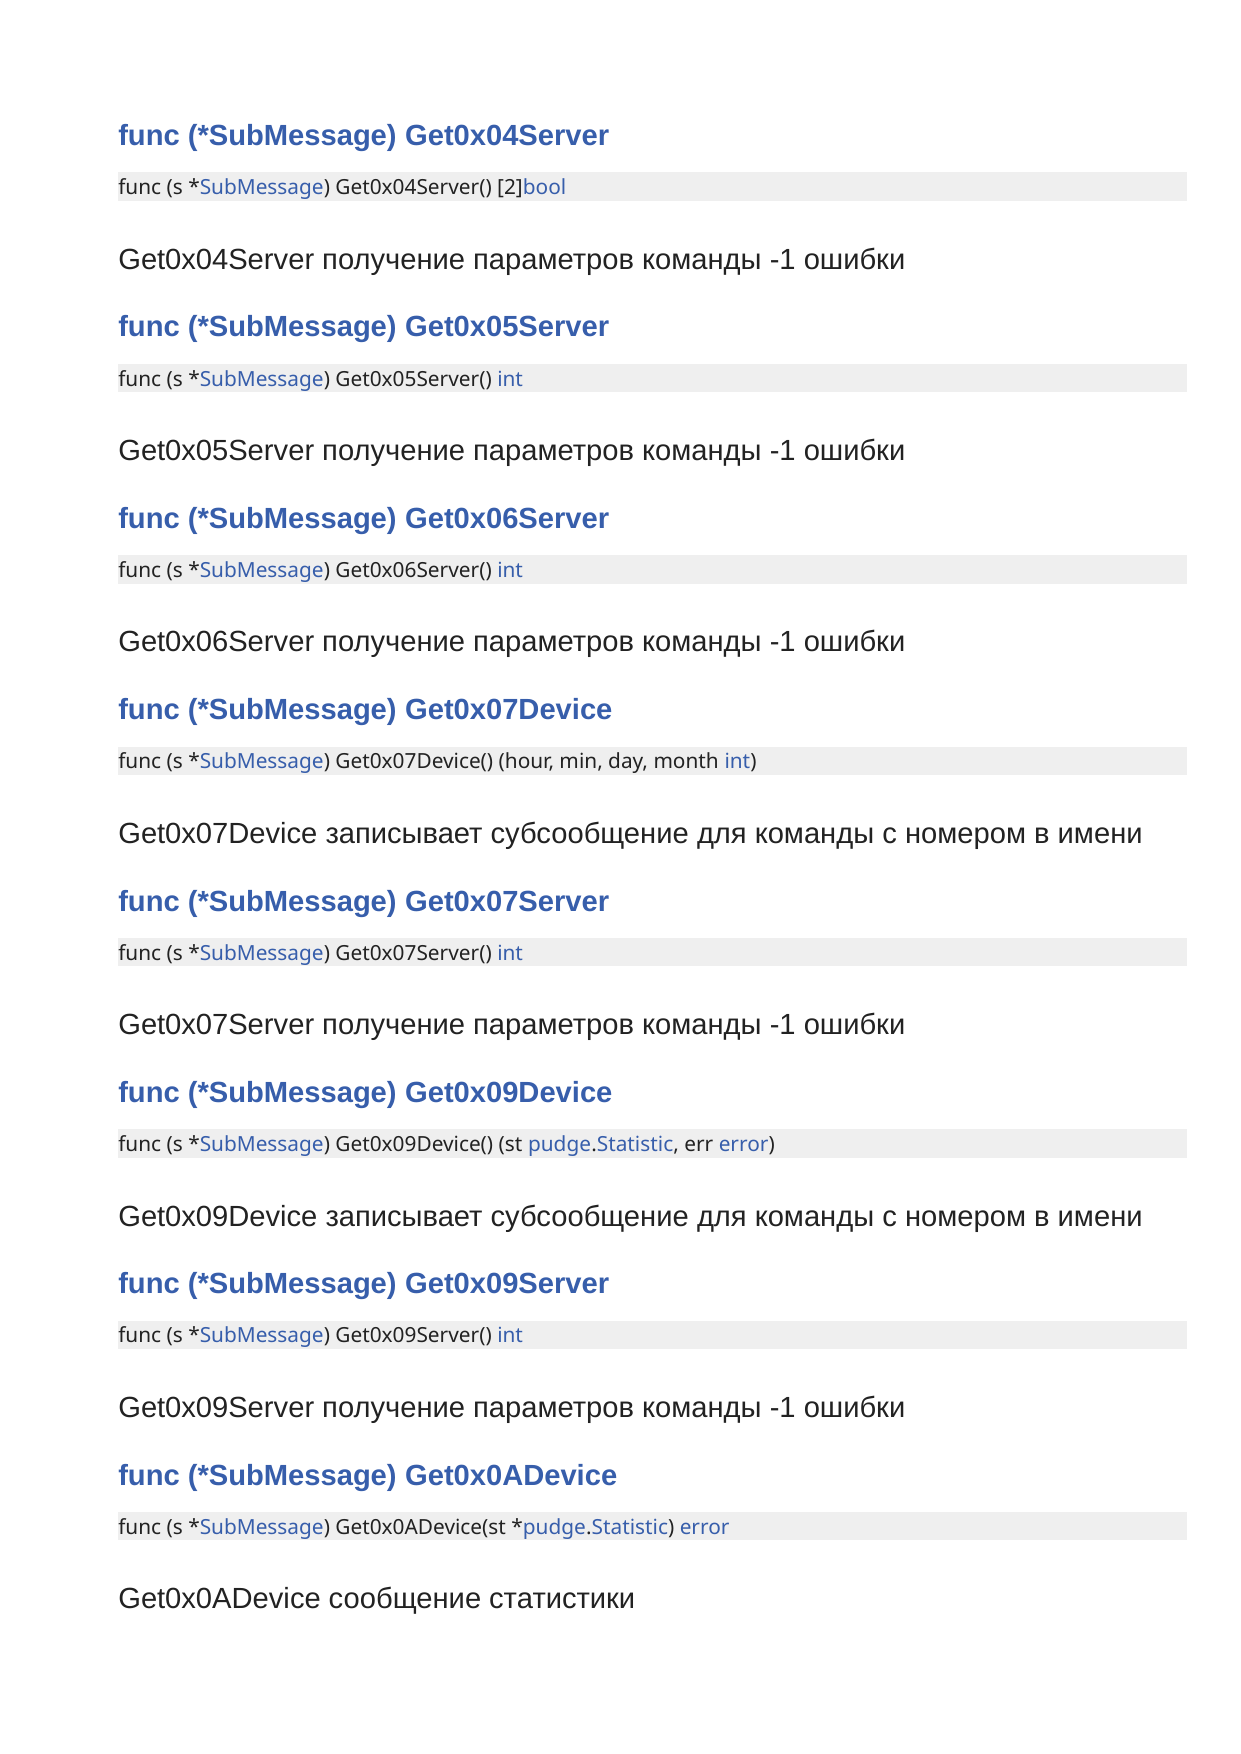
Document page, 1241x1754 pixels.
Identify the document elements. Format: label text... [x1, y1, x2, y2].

text Get0x0ADevice сообщение статистики [118, 1581, 1187, 1615]
text func (s *SubMessage) Get0x05Server() int [118, 364, 1187, 392]
text func (s *SubMessage) Get0x07Server() int [118, 938, 1187, 966]
subtitle func (*SubMessage) Get0x0ADevice [118, 1458, 1187, 1491]
text func (s *SubMessage) Get0x07Device() (hour, min, day, month int) [118, 747, 1187, 775]
subtitle func (*SubMessage) Get0x07Device [118, 692, 1187, 726]
text func (s *SubMessage) Get0x0ADevice(st *pudge.Statistic) error [118, 1512, 1187, 1540]
text Get0x05Server получение параметров команды -1 ошибки [118, 433, 1187, 467]
text Get0x07Device записывает субсообщение для команды с номером в имени [118, 816, 1187, 849]
text Get0x07Server получение параметров команды -1 ошибки [118, 1007, 1187, 1041]
text Get0x09Server получение параметров команды -1 ошибки [118, 1390, 1187, 1423]
text Get0x09Device записывает субсообщение для команды с номером в имени [118, 1198, 1187, 1232]
subtitle func (*SubMessage) Get0x05Server [118, 309, 1187, 343]
subtitle func (*SubMessage) Get0x07Server [118, 883, 1187, 917]
text func (s *SubMessage) Get0x06Server() int [118, 555, 1187, 584]
subtitle func (*SubMessage) Get0x04Server [118, 118, 1187, 152]
subtitle func (*SubMessage) Get0x06Server [118, 501, 1187, 534]
subtitle func (*SubMessage) Get0x09Device [118, 1075, 1187, 1108]
text func (s *SubMessage) Get0x09Device() (st pudge.Statistic, err error) [118, 1129, 1187, 1158]
text func (s *SubMessage) Get0x09Server() int [118, 1321, 1187, 1349]
text Get0x04Server получение параметров команды -1 ошибки [118, 242, 1187, 275]
text Get0x06Server получение параметров команды -1 ошибки [118, 624, 1187, 658]
subtitle func (*SubMessage) Get0x09Server [118, 1266, 1187, 1300]
text func (s *SubMessage) Get0x04Server() [2]bool [118, 172, 1187, 201]
